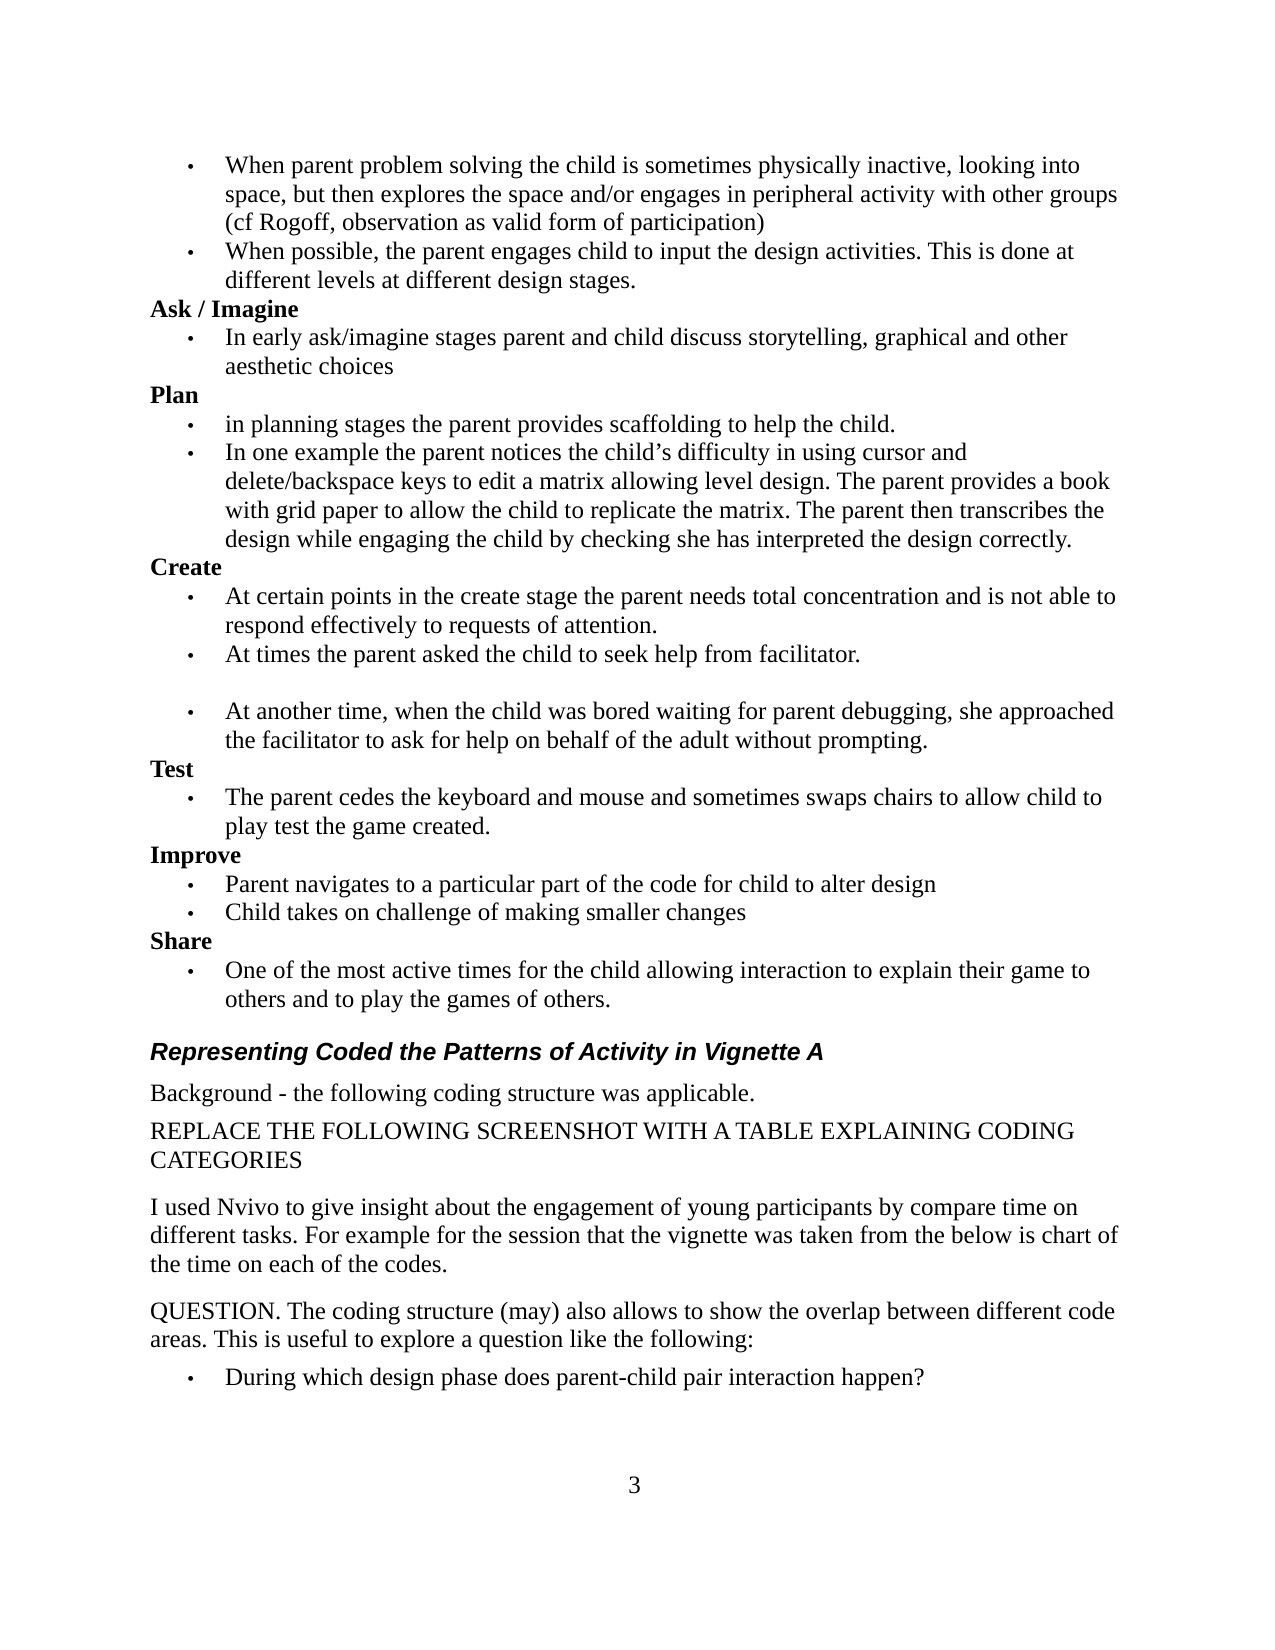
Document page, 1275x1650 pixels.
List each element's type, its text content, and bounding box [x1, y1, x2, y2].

text Test [150, 754, 1125, 782]
list In one example the parent notices the child’s difficulty in using cursor and delete/backspace keys to edit a matrix allowing level design. The parent provides a book with grid paper to allow the child to replicate the matrix. The parent then transcribes the design while engaging the child by checking she has interpreted the design correctly. [187, 437, 1125, 552]
text Ask / Imagine [150, 294, 1125, 322]
list The parent cedes the keyboard and mouse and sometimes swaps chairs to allow child to play test the game created. [187, 782, 1125, 840]
list Child takes on challenge of making smaller changes [187, 897, 1125, 926]
list At another time, when the child was bored waiting for parent debugging, she approached the facilitator to ask for help on behalf of the adult without prompting. [187, 696, 1125, 754]
list Parent navigates to a particular part of the code for child to alter design [187, 869, 1125, 897]
list In early ask/imagine stages parent and child discuss storytelling, graphical and other aesthetic choices [187, 322, 1125, 380]
text Improve [150, 840, 1125, 869]
list During which design phase does parent-child pair interaction happen? [187, 1362, 1125, 1391]
text REPLACE THE FOLLOWING SCREENSHOT WITH A TABLE EXPLAINING CODING CATEGORIES [150, 1116, 1125, 1174]
list in planning stages the parent provides scaffolding to help the child. [187, 409, 1125, 437]
list At certain points in the create stage the parent needs total concentration and is not able to respond effectively to requests of attention. [187, 581, 1125, 639]
text Create [150, 552, 1125, 581]
list At times the parent asked the child to seek help from facilitator. [187, 639, 1125, 696]
list One of the most active times for the child allowing interaction to explain their game to others and to play the games of others. [187, 955, 1125, 1012]
text Plan [150, 380, 1125, 409]
text I used Nvivo to give insight about the engagement of young participants by compare time on different tasks. For example for the session that the vignette was taken from the below is chart of the time on each of the codes. [150, 1192, 1125, 1278]
list When possible, the parent engages child to input the design activities. This is done at different levels at different design stages. [187, 236, 1125, 294]
text QUESTION. The coding structure (may) also allows to show the overlap between different code areas. This is useful to explore a question like the following: [150, 1296, 1125, 1353]
subtitle Representing Coded the Patterns of Activity in Vignette A [150, 1037, 1125, 1066]
list When parent problem solving the child is sometimes physically inactive, looking into space, but then explores the space and/or engages in peripheral activity with other groups (cf Rogoff, observation as valid form of participation) [187, 150, 1125, 236]
text Background - the following coding structure was applicable. [150, 1078, 1125, 1107]
text Share [150, 926, 1125, 955]
